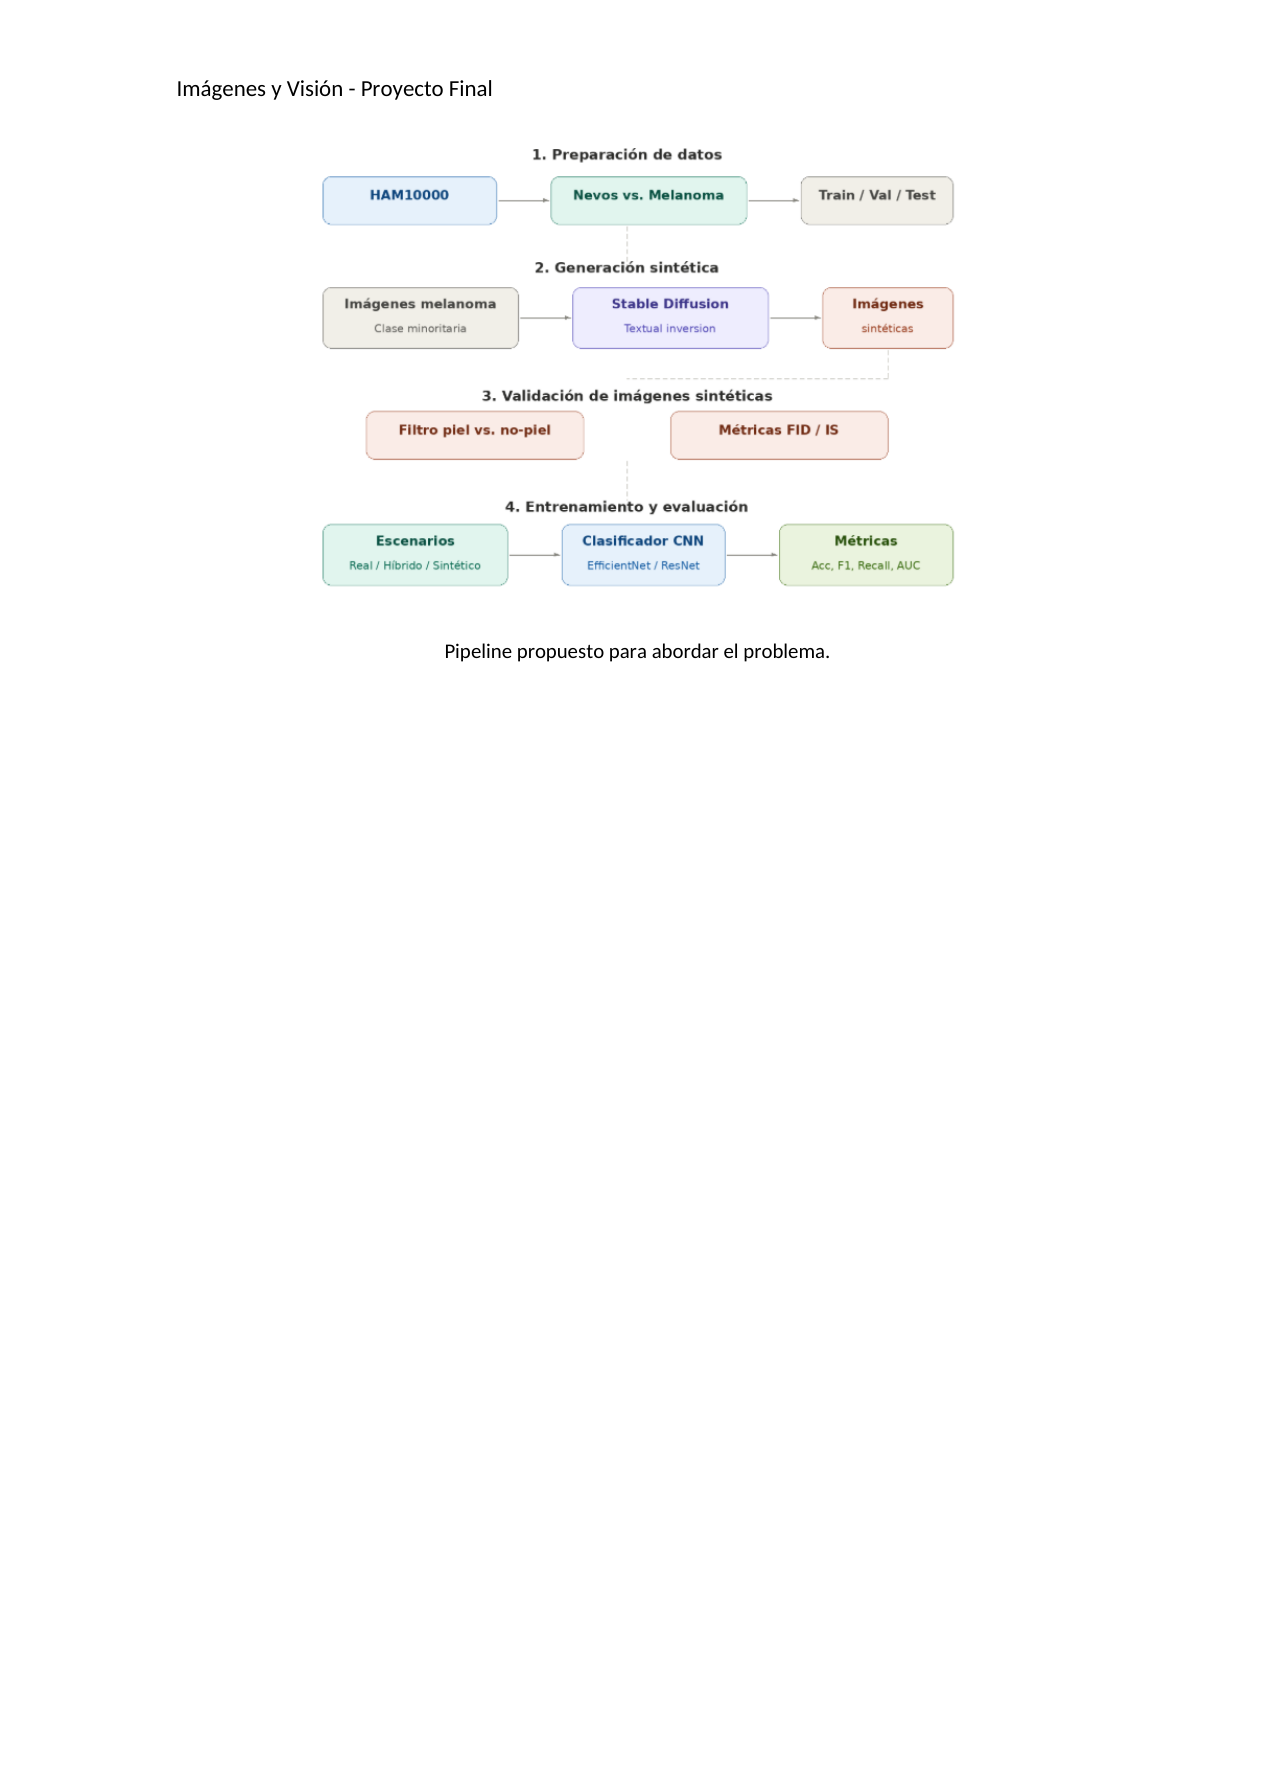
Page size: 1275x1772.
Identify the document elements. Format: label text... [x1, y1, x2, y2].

text Pipeline propuesto para abordar el problema. [177, 638, 1098, 664]
